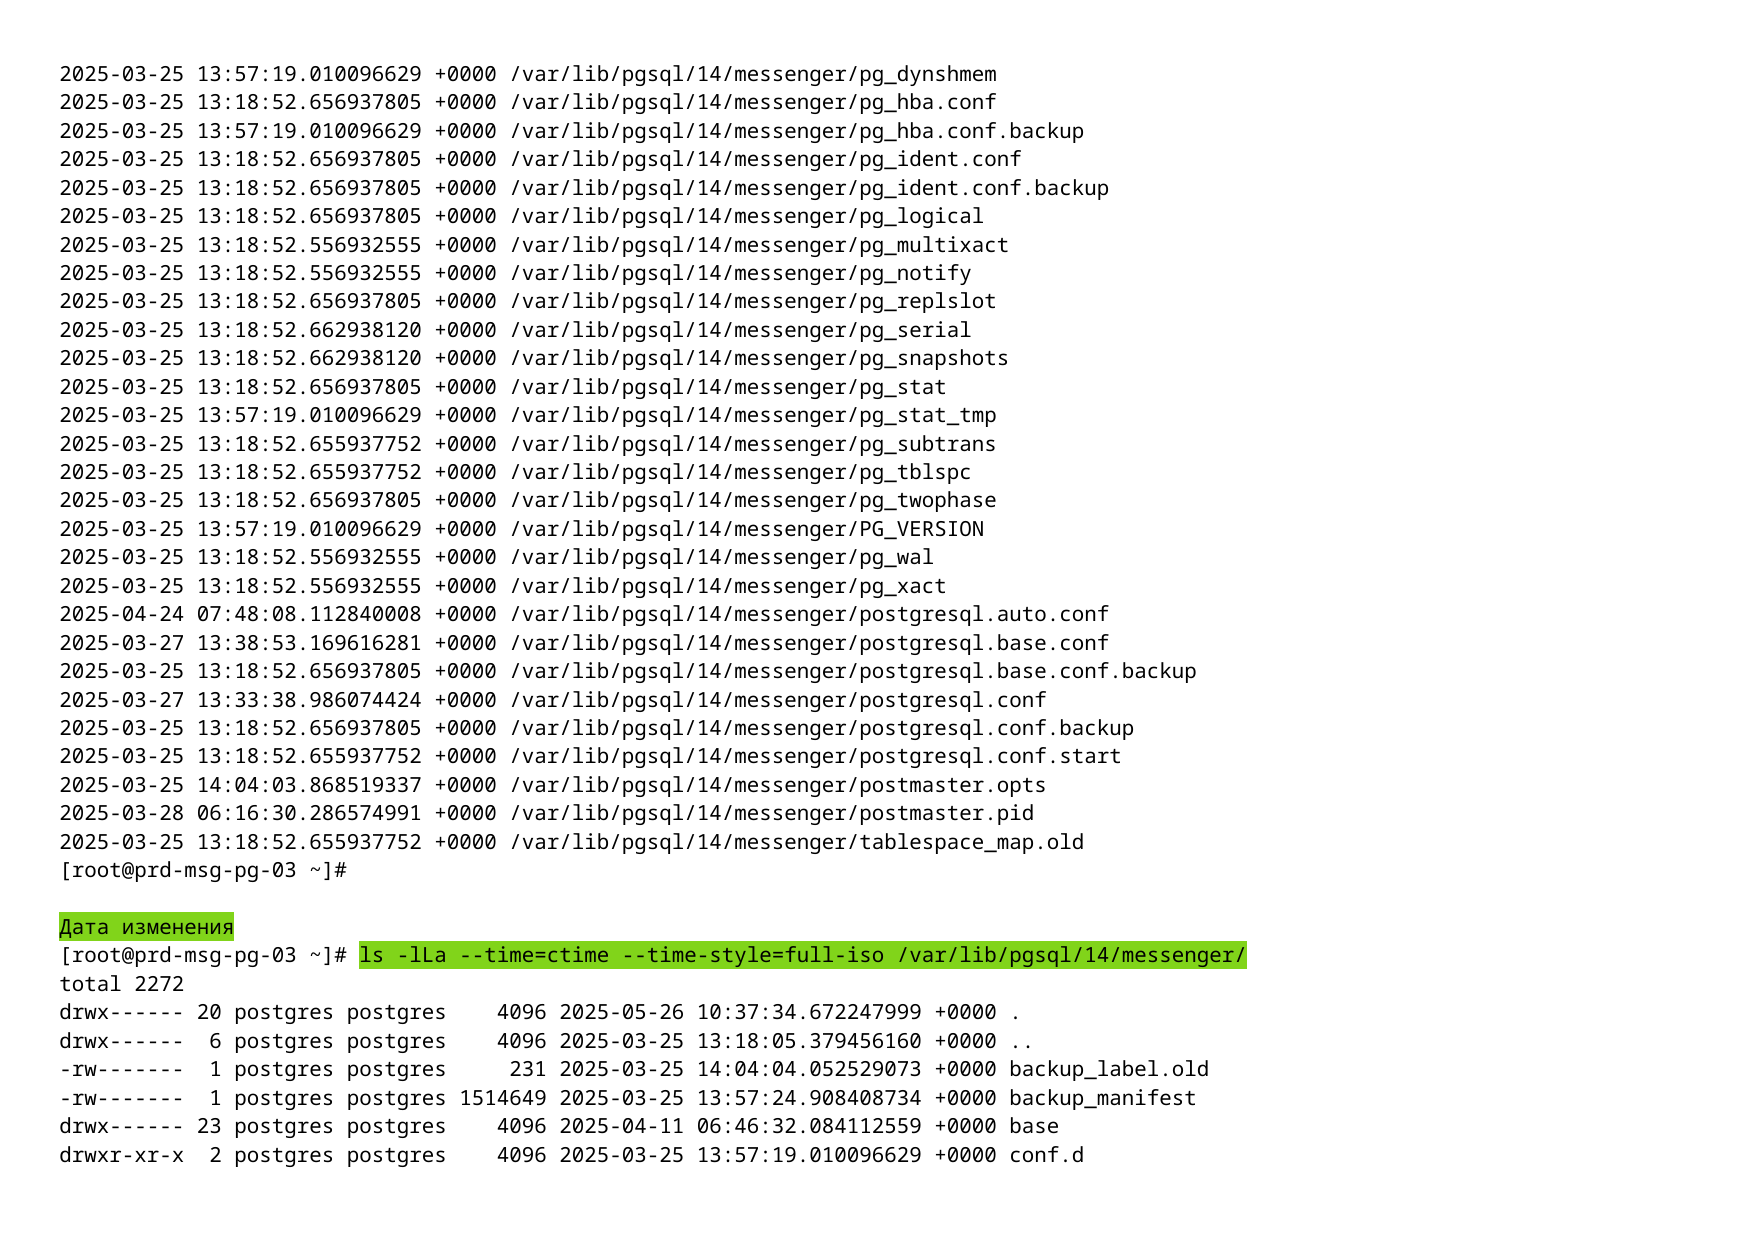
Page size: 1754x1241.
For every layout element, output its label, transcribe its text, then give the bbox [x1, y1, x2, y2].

text 2025-03-25 13:57:19.010096629 +0000 /var/lib/pgsql/14/messenger/pg_stat_tmp [59, 400, 1695, 429]
text 2025-03-25 13:57:19.010096629 +0000 /var/lib/pgsql/14/messenger/PG_VERSION [59, 514, 1695, 542]
text 2025-03-25 13:18:52.655937752 +0000 /var/lib/pgsql/14/messenger/tablespace_map.old [59, 827, 1695, 855]
text 2025-03-25 13:18:52.656937805 +0000 /var/lib/pgsql/14/messenger/pg_replslot [59, 287, 1695, 315]
text 2025-04-24 07:48:08.112840008 +0000 /var/lib/pgsql/14/messenger/postgresql.auto.conf [59, 599, 1695, 628]
text 2025-03-25 13:18:52.656937805 +0000 /var/lib/pgsql/14/messenger/pg_ident.conf.backup [59, 173, 1695, 201]
text 2025-03-25 13:18:52.655937752 +0000 /var/lib/pgsql/14/messenger/pg_subtrans [59, 429, 1695, 457]
text 2025-03-25 13:18:52.656937805 +0000 /var/lib/pgsql/14/messenger/pg_hba.conf [59, 87, 1695, 116]
text 2025-03-25 13:18:52.656937805 +0000 /var/lib/pgsql/14/messenger/pg_logical [59, 201, 1695, 230]
text 2025-03-25 13:18:52.662938120 +0000 /var/lib/pgsql/14/messenger/pg_snapshots [59, 343, 1695, 372]
text 2025-03-25 13:18:52.556932555 +0000 /var/lib/pgsql/14/messenger/pg_multixact [59, 230, 1695, 258]
text 2025-03-25 13:18:52.656937805 +0000 /var/lib/pgsql/14/messenger/pg_stat [59, 372, 1695, 400]
text 2025-03-25 13:18:52.655937752 +0000 /var/lib/pgsql/14/messenger/postgresql.conf.start [59, 742, 1695, 770]
text 2025-03-25 13:18:52.656937805 +0000 /var/lib/pgsql/14/messenger/postgresql.base.conf.backup [59, 656, 1695, 685]
text [root@prd-msg-pg-03 ~]# ls -lLa --time=ctime --time-style=full-iso /var/lib/pgsql/14/messenger/ [59, 941, 1695, 969]
text drwx------ 23 postgres postgres 4096 2025-04-11 06:46:32.084112559 +0000 base [59, 1111, 1695, 1140]
text 2025-03-25 13:18:52.656937805 +0000 /var/lib/pgsql/14/messenger/pg_ident.conf [59, 144, 1695, 173]
text [root@prd-msg-pg-03 ~]# [59, 855, 1695, 884]
text 2025-03-25 13:57:19.010096629 +0000 /var/lib/pgsql/14/messenger/pg_hba.conf.backup [59, 116, 1695, 144]
text -rw------- 1 postgres postgres 231 2025-03-25 14:04:04.052529073 +0000 backup_label.old [59, 1054, 1695, 1083]
text drwx------ 6 postgres postgres 4096 2025-03-25 13:18:05.379456160 +0000 .. [59, 1026, 1695, 1054]
text 2025-03-28 06:16:30.286574991 +0000 /var/lib/pgsql/14/messenger/postmaster.pid [59, 798, 1695, 827]
text drwxr-xr-x 2 postgres postgres 4096 2025-03-25 13:57:19.010096629 +0000 conf.d [59, 1140, 1695, 1168]
text 2025-03-27 13:38:53.169616281 +0000 /var/lib/pgsql/14/messenger/postgresql.base.conf [59, 628, 1695, 656]
text 2025-03-25 13:18:52.656937805 +0000 /var/lib/pgsql/14/messenger/postgresql.conf.backup [59, 713, 1695, 742]
text 2025-03-25 13:18:52.662938120 +0000 /var/lib/pgsql/14/messenger/pg_serial [59, 315, 1695, 343]
text 2025-03-27 13:33:38.986074424 +0000 /var/lib/pgsql/14/messenger/postgresql.conf [59, 685, 1695, 713]
text 2025-03-25 13:18:52.556932555 +0000 /var/lib/pgsql/14/messenger/pg_wal [59, 542, 1695, 571]
text Дата изменения [59, 912, 1695, 941]
text total 2272 [59, 969, 1695, 997]
text 2025-03-25 14:04:03.868519337 +0000 /var/lib/pgsql/14/messenger/postmaster.opts [59, 770, 1695, 798]
text 2025-03-25 13:18:52.556932555 +0000 /var/lib/pgsql/14/messenger/pg_notify [59, 258, 1695, 287]
text 2025-03-25 13:18:52.556932555 +0000 /var/lib/pgsql/14/messenger/pg_xact [59, 571, 1695, 599]
text 2025-03-25 13:18:52.655937752 +0000 /var/lib/pgsql/14/messenger/pg_tblspc [59, 457, 1695, 486]
text 2025-03-25 13:18:52.656937805 +0000 /var/lib/pgsql/14/messenger/pg_twophase [59, 486, 1695, 514]
text 2025-03-25 13:57:19.010096629 +0000 /var/lib/pgsql/14/messenger/pg_dynshmem [59, 59, 1695, 87]
text drwx------ 20 postgres postgres 4096 2025-05-26 10:37:34.672247999 +0000 . [59, 997, 1695, 1026]
text -rw------- 1 postgres postgres 1514649 2025-03-25 13:57:24.908408734 +0000 backup_manifest [59, 1083, 1695, 1111]
